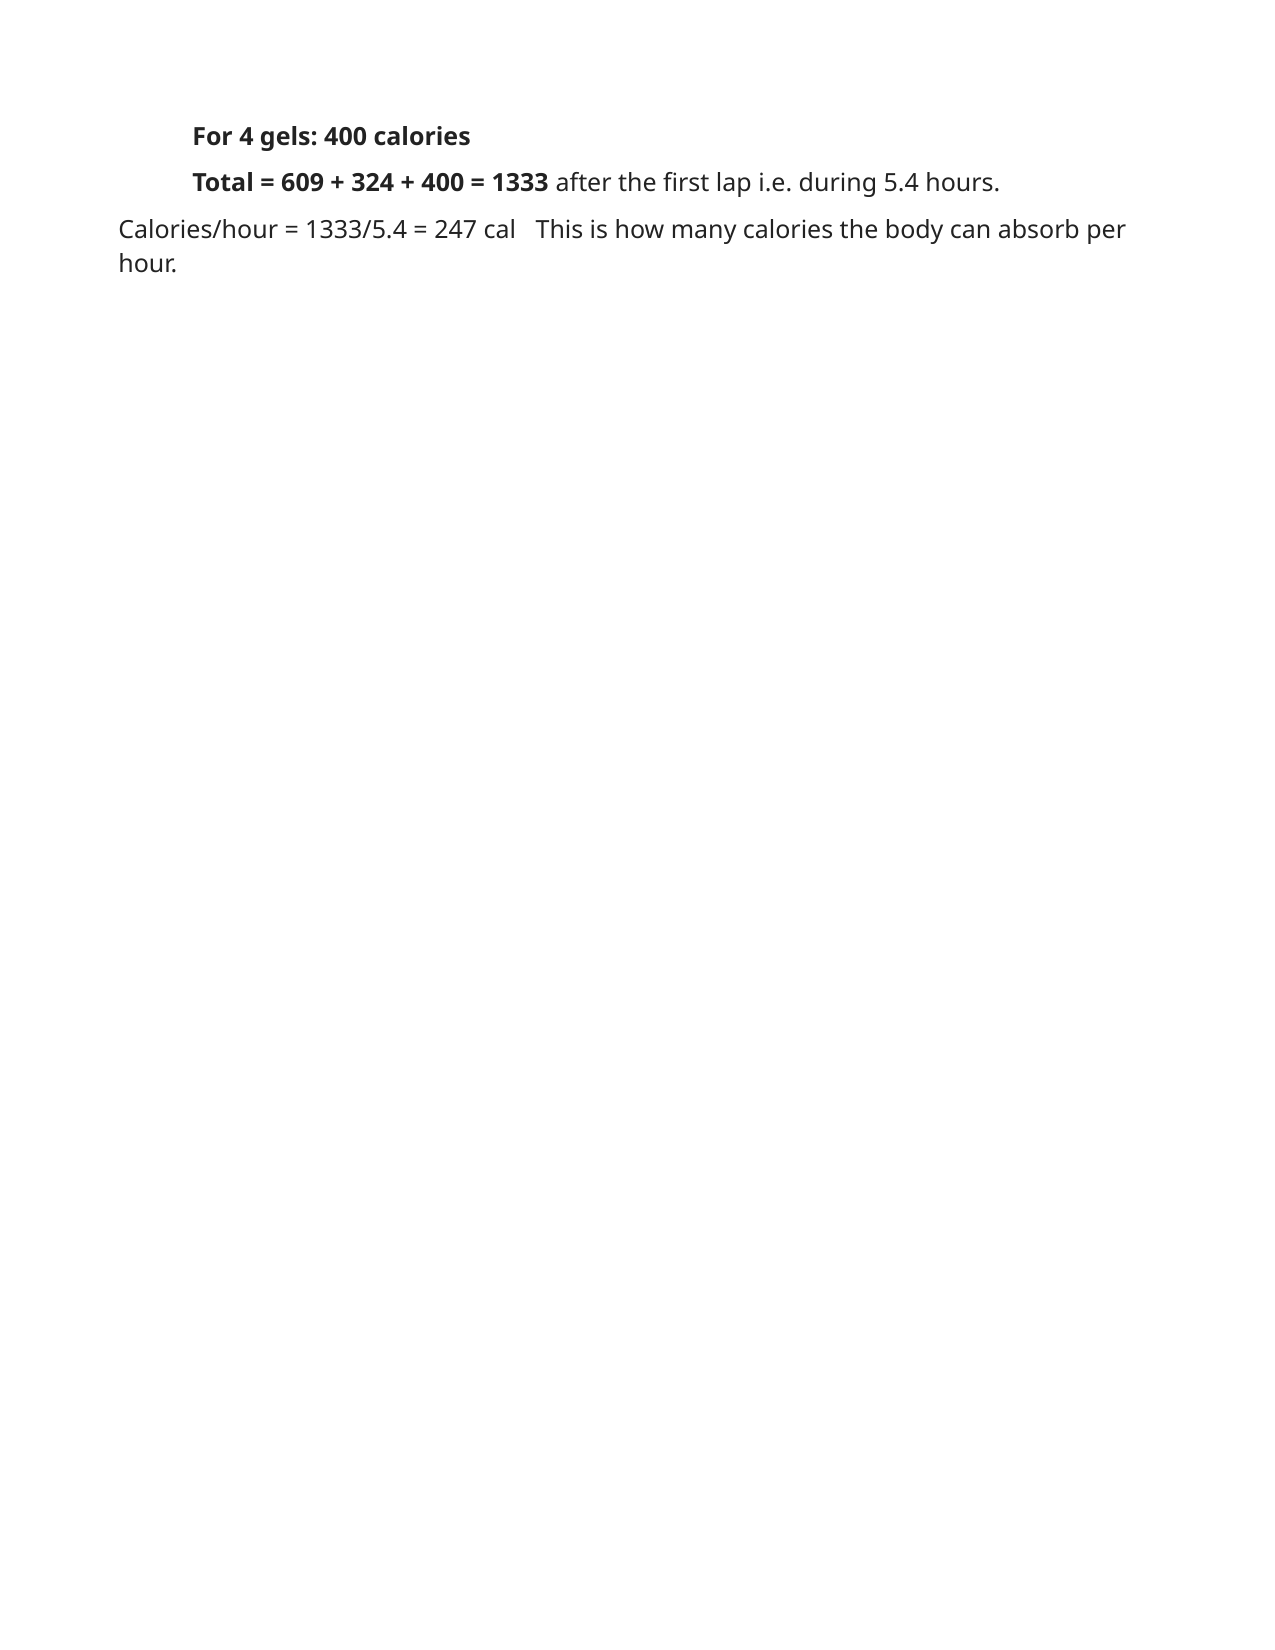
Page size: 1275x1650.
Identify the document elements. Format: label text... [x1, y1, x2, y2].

text Total = 609 + 324 + 400 = 1333 after the first lap i.e. during 5.4 hours. [118, 165, 1157, 199]
text Calories/hour = 1333/5.4 = 247 cal This is how many calories the body can absorb per hour. [118, 211, 1157, 279]
text For 4 gels: 400 calories [118, 118, 1157, 152]
